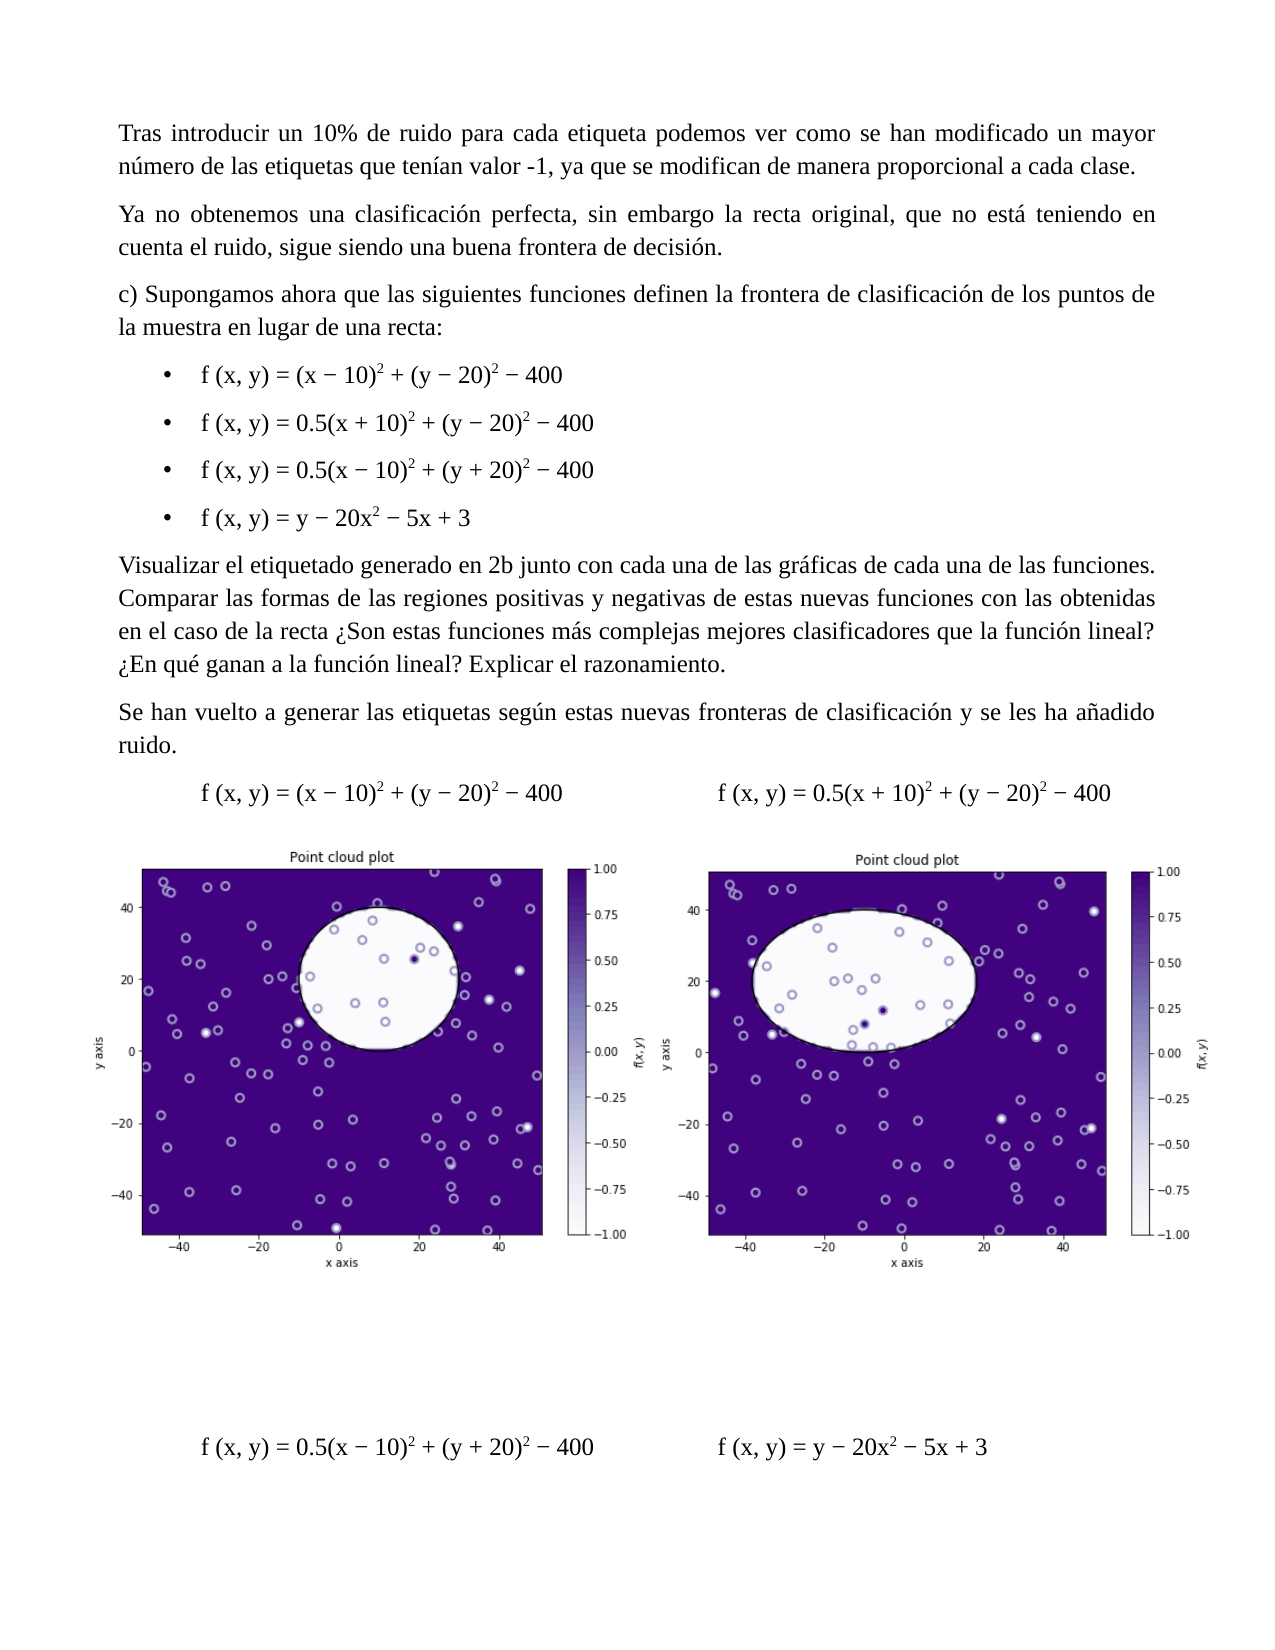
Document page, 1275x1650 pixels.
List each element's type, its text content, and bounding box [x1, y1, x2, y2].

text Visualizar el etiquetado generado en 2b junto con cada una de las gráficas de cada una de las funciones. Comparar las formas de las regiones positivas y negativas de estas nuevas funciones con las obtenidas en el caso de la recta ¿Son estas funciones más complejas mejores clasificadores que la función lineal? ¿En qué ganan a la función lineal? Explicar el razonamiento. [118, 550, 1157, 678]
list f (x, y) = (x − 10)2 + (y − 20)2 − 400 f (x, y) = 0.5(x + 10)2 + (y − 20)2 − 400 [163, 778, 1157, 806]
list f (x, y) = (x − 10)2 + (y − 20)2 − 400 [163, 360, 1157, 389]
text Ya no obtenemos una clasificación perfecta, sin embargo la recta original, que no está teniendo en cuenta el ruido, sigue siendo una buena frontera de decisión. [118, 199, 1157, 261]
list f (x, y) = y − 20x2 − 5x + 3 [163, 503, 1157, 532]
list f (x, y) = 0.5(x − 10)2 + (y + 20)2 − 400 f (x, y) = y − 20x2 − 5x + 3 [163, 1432, 1157, 1461]
text Tras introducir un 10% de ruido para cada etiqueta podemos ver como se han modificado un mayor número de las etiquetas que tenían valor -1, ya que se modifican de manera proporcional a cada clase. [118, 118, 1157, 180]
picture [87, 843, 1218, 1277]
text Se han vuelto a generar las etiquetas según estas nuevas fronteras de clasificación y se les ha añadido ruido. [118, 697, 1157, 759]
list f (x, y) = 0.5(x + 10)2 + (y − 20)2 − 400 [163, 408, 1157, 436]
list f (x, y) = 0.5(x − 10)2 + (y + 20)2 − 400 [163, 455, 1157, 484]
text c) Supongamos ahora que las siguientes funciones definen la frontera de clasificación de los puntos de la muestra en lugar de una recta: [118, 279, 1157, 341]
